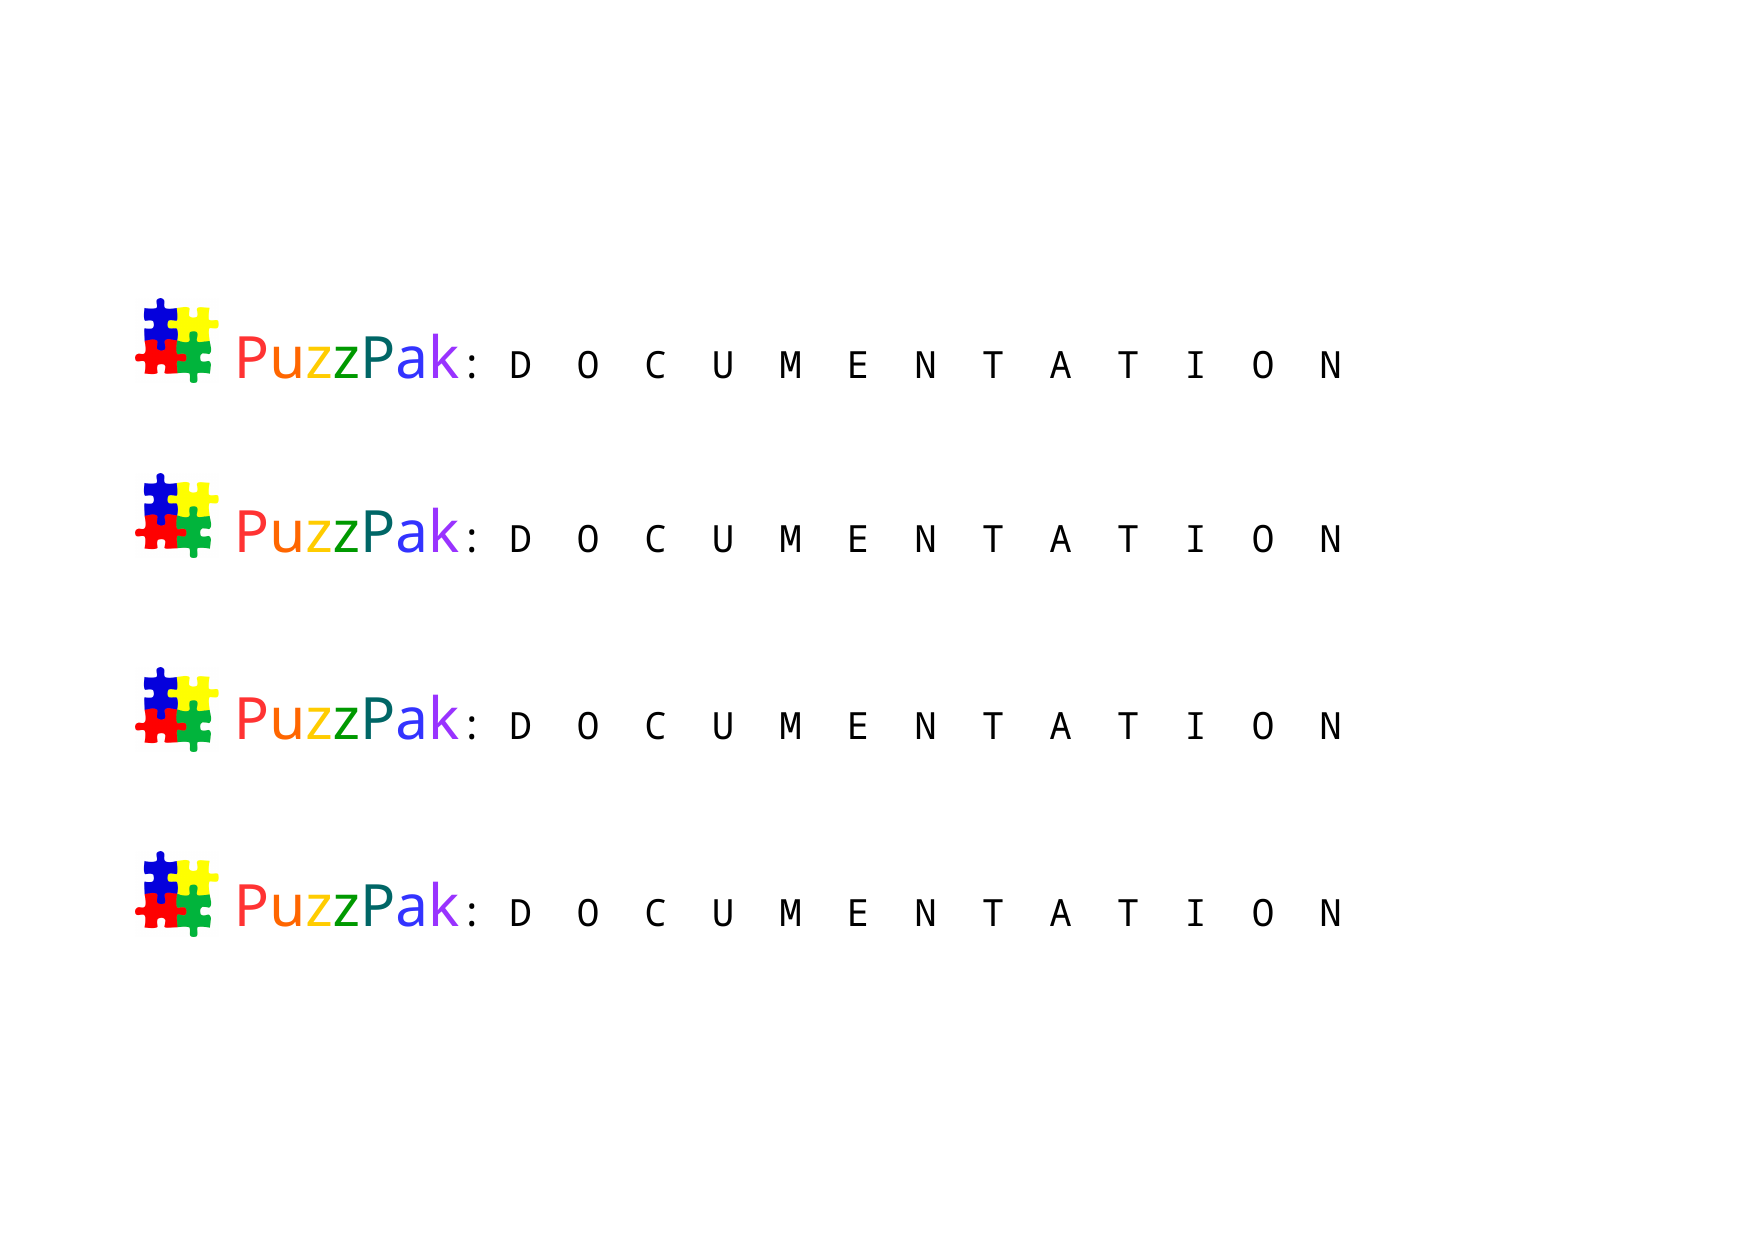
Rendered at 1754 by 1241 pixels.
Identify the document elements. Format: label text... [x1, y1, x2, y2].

text PuzzPak: D O C U M E N T A T I O N [118, 864, 1636, 944]
picture [135, 298, 219, 383]
picture [135, 851, 219, 937]
text PuzzPak: D O C U M E N T A T I O N [118, 677, 1636, 757]
text PuzzPak: D O C U M E N T A T I O N [118, 316, 1636, 396]
text PuzzPak: D O C U M E N T A T I O N [118, 490, 1636, 569]
picture [135, 473, 219, 558]
picture [135, 667, 219, 752]
